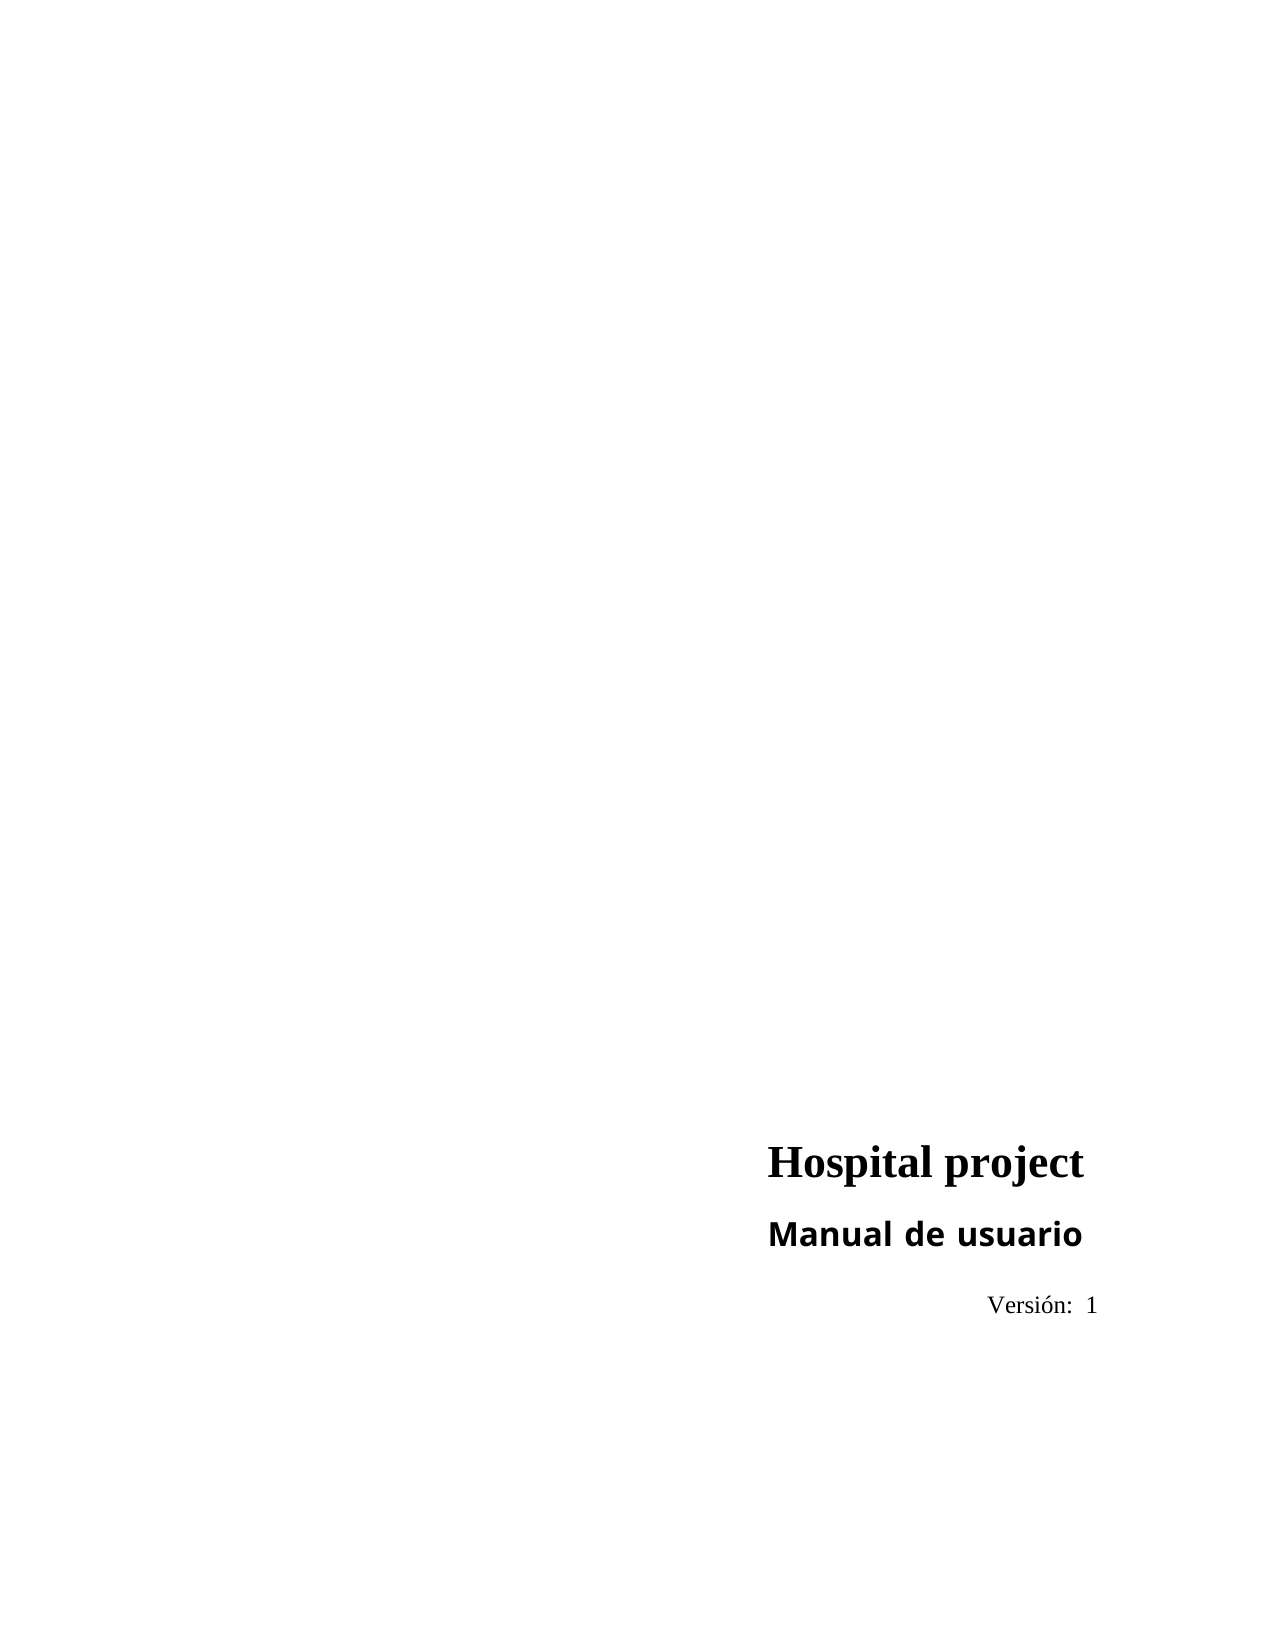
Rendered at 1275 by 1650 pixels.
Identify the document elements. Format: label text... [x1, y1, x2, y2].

text Manual de usuario [177, 1211, 1098, 1290]
text Versión: 1 [177, 1290, 1098, 1319]
text Hospital project [177, 1134, 1098, 1187]
